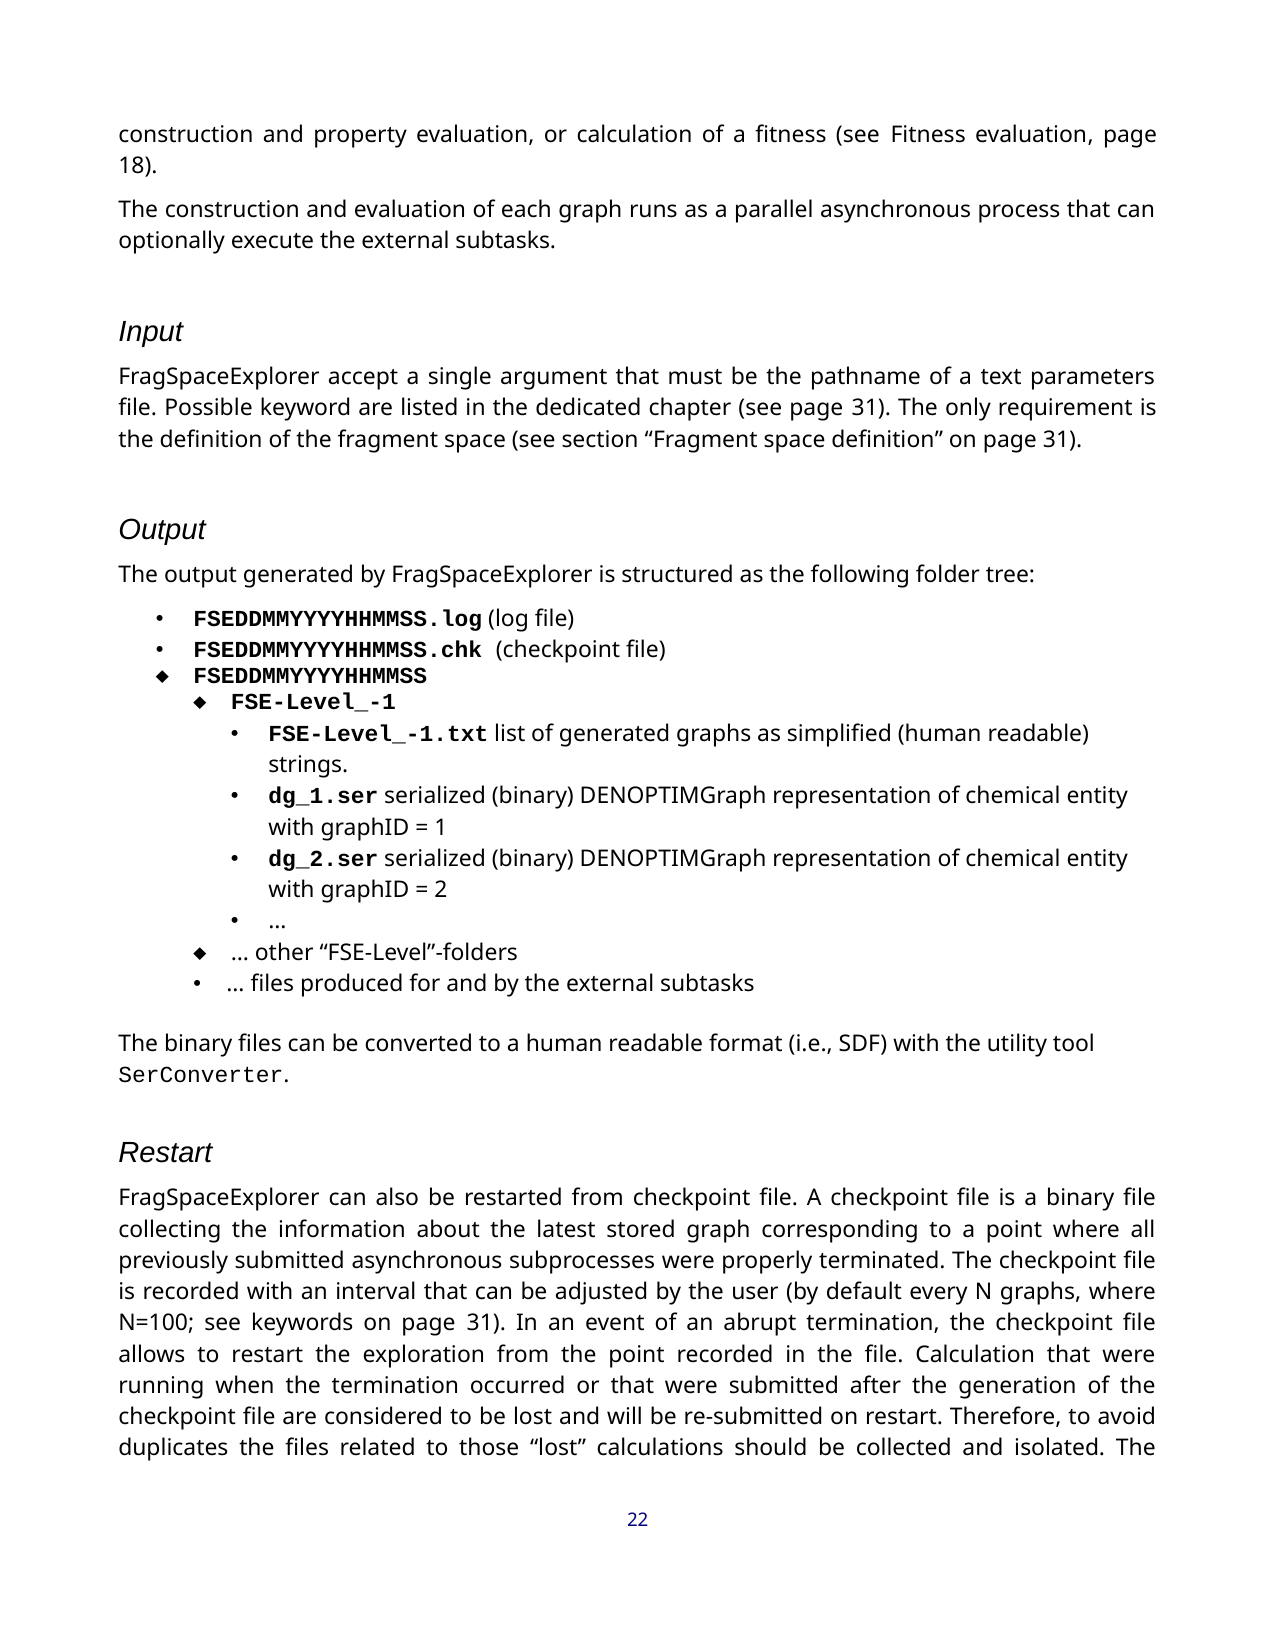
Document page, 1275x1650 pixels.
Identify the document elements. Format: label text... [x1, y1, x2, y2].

text The construction and evaluation of each graph runs as a parallel asynchronous process that can optionally execute the external subtasks. [118, 193, 1157, 256]
list FSEDDMMYYYYHHMMSS [156, 664, 1157, 691]
list dg_2.ser serialized (binary) DENOPTIMGraph representation of chemical entity with graphID = 2 [231, 842, 1157, 904]
list FSE-Level_-1 [193, 691, 1157, 716]
text All graphs are stored as serialized DENOPTIMGraphs (i.e., binary file) and for complete (i.e., no capping needed) and acceptable graphs (i.e., respecting all constraints imposed by the user; for instance max. number of heavy atoms, max. molecular weight, etc.) an external subtask can optionally be submitted in the form of an external BASH script thus allowing for integration of any sort of post-processing operation. For example, the external subtask may include 3D model construction and property evaluation, or calculation of a fitness (see Fitness evaluation, page 16). [118, 118, 1157, 181]
subtitle Output [118, 512, 1157, 546]
list … other “FSE-Level”-folders [193, 936, 1157, 967]
text The output generated by FragSpaceExplorer is structured as the following folder tree: [118, 558, 1157, 589]
list dg_1.ser serialized (binary) DENOPTIMGraph representation of chemical entity with graphID = 1 [231, 779, 1157, 842]
text FragSpaceExplorer can also be restarted from checkpoint file. A checkpoint file is a binary file collecting the information about the latest stored graph corresponding to a point where all previously submitted asynchronous subprocesses were properly terminated. The checkpoint file is recorded with an interval that can be adjusted by the user (by default every N graphs, where N=100; see keywords on page 28). In an event of an abrupt termination, the checkpoint file allows to restart the exploration from the point recorded in the file. Calculation that were running when the termination occurred or that were submitted after the generation of the checkpoint file are considered to be lost and will be re-submitted on restart. Therefore, to avoid duplicates the files related to those “lost” calculations should be collected and isolated. The binary checkpoint file can be converted into a readable version with ChechpointReader. In addition, FragSpaceExplorer reports proper informations as to where in the combinatorial space (i.e., root, level and fragment combination ID) the exploration is restarted. [118, 1181, 1157, 1462]
text FragSpaceExplorer accept a single argument that must be the pathname of a text parameters file. Possible keyword are listed in the dedicated chapter (see page 28). The only requirement is the definition of the fragment space (see section “Fragment space definition” on page 28). [118, 360, 1157, 454]
list … files produced for and by the external subtasks [193, 967, 1157, 998]
list FSEDDMMYYYYHHMMSS.log (log file) [156, 602, 1157, 633]
list FSE-Level_-1.txt list of generated graphs as simplified (human readable) strings. [231, 716, 1157, 779]
list … [231, 904, 1157, 936]
list FSEDDMMYYYYHHMMSS.chk (checkpoint file) [156, 633, 1157, 664]
text The binary files can be converted to a human readable format (i.e., SDF) with the utility tool SerConverter. [118, 1027, 1157, 1089]
subtitle Restart [118, 1135, 1157, 1169]
subtitle Input [118, 314, 1157, 347]
